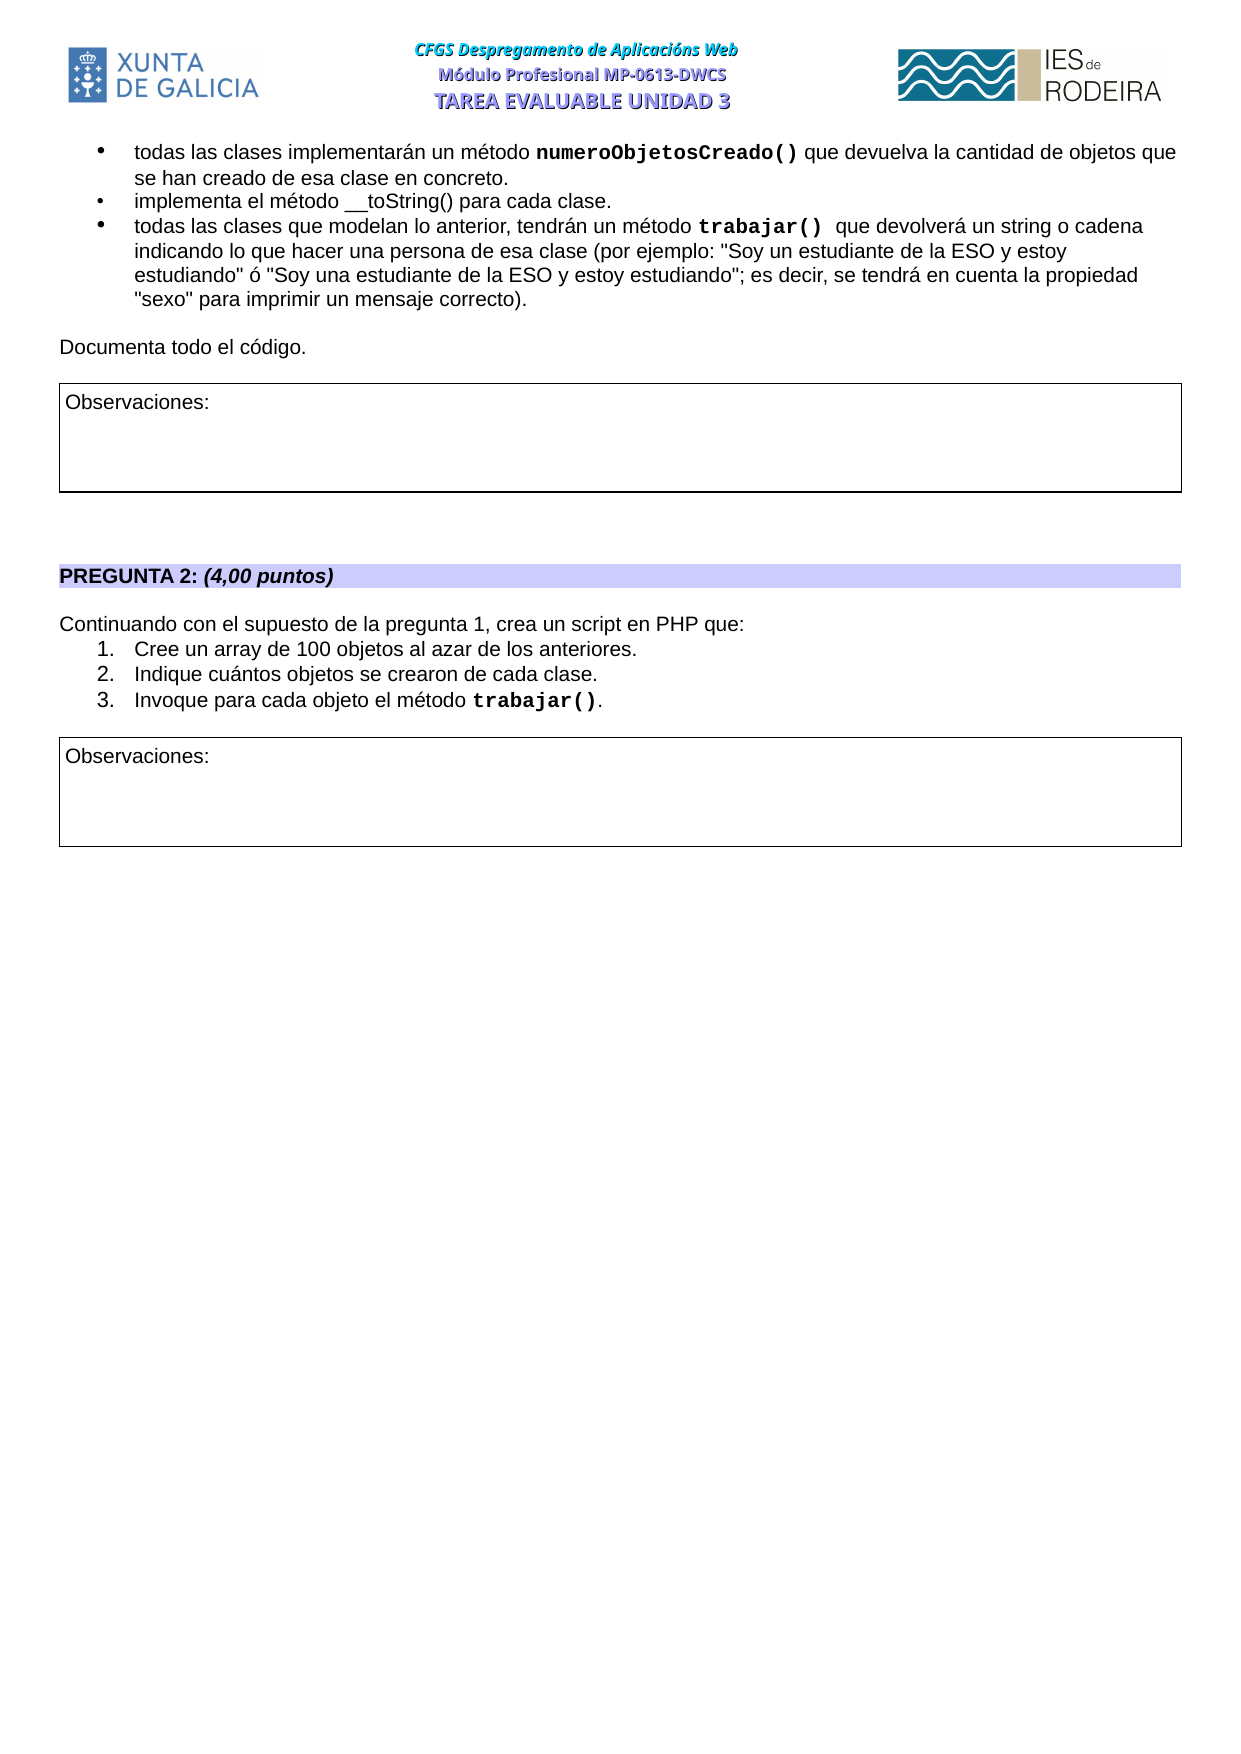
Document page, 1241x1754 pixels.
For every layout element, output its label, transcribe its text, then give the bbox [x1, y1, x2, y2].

text Documenta todo el código. [59, 335, 1181, 359]
list Cree un array de 100 objetos al azar de los anteriores. [97, 636, 1181, 661]
list Invoque para cada objeto el método trabajar(). [97, 687, 1181, 713]
table_header Observaciones: [60, 738, 1181, 846]
list Indique cuántos objetos se crearon de cada clase. [97, 661, 1181, 687]
text Continuando con el supuesto de la pregunta 1, crea un script en PHP que: [59, 612, 1181, 636]
list todas las clases implementarán un método numeroObjetosCreado() que devuelva la cantidad de objetos que se han creado de esa clase en concreto. [97, 139, 1181, 189]
table_header Observaciones: [60, 384, 1181, 491]
list todas las clases que modelan lo anterior, tendrán un método trabajar() que devolverá un string o cadena indicando lo que hacer una persona de esa clase (por ejemplo: "Soy un estudiante de la ESO y estoy estudiando" ó "Soy una estudiante de la ESO y estoy estudiando"; es decir, se tendrá en cuenta la propiedad "sexo" para imprimir un mensaje correcto). [97, 213, 1181, 311]
text PREGUNTA 2: (4,00 puntos) [59, 564, 1181, 588]
list implementa el método __toString() para cada clase. [97, 189, 1181, 213]
